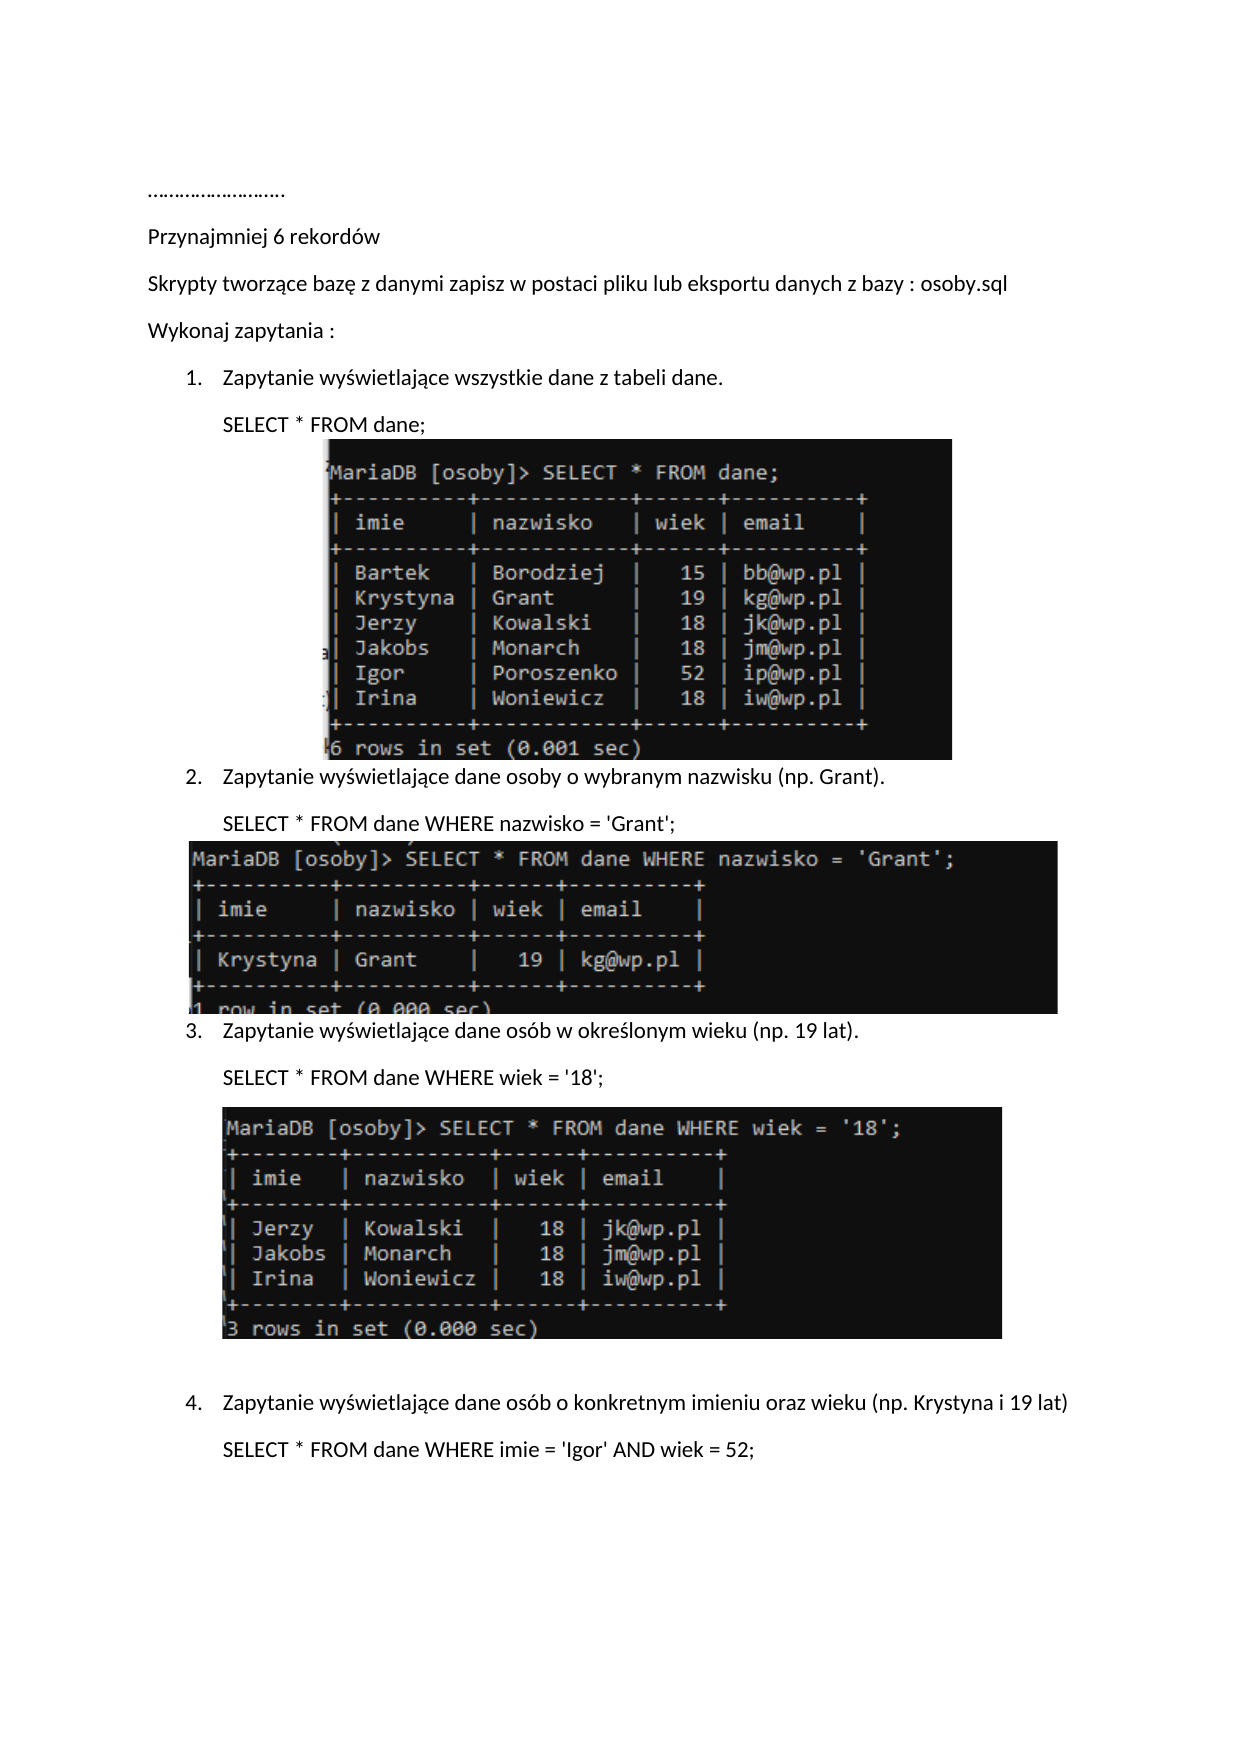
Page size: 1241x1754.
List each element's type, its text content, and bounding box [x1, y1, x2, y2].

text Wykonaj zapytania : [148, 316, 1093, 344]
list Zapytanie wyświetlające dane osób w określonym wieku (np. 19 lat). [185, 856, 1093, 1044]
list SELECT * FROM dane WHERE imie = 'Igor' AND wiek = 52; [185, 1435, 1093, 1463]
list SELECT * FROM dane WHERE wiek = '18'; [185, 1063, 1093, 1091]
list Zapytanie wyświetlające dane osoby o wybranym nazwisku (np. Grant). [185, 457, 1093, 790]
picture [222, 1107, 1003, 1339]
list Zapytanie wyświetlające wszystkie dane z tabeli dane. [185, 363, 1093, 391]
text Przynajmniej 6 rekordów [148, 222, 1093, 251]
text Skrypty tworzące bazę z danymi zapisz w postaci pliku lub eksportu danych z bazy : osoby.sql [148, 269, 1093, 297]
list SELECT * FROM dane; [185, 410, 1093, 438]
list Zapytanie wyświetlające dane osób o konkretnym imieniu oraz wieku (np. Krystyna i 19 lat) [185, 1388, 1093, 1416]
text …………………….. [148, 176, 1093, 204]
picture [322, 439, 953, 760]
list SELECT * FROM dane WHERE nazwisko = 'Grant'; [185, 809, 1093, 837]
picture [188, 841, 1058, 1014]
